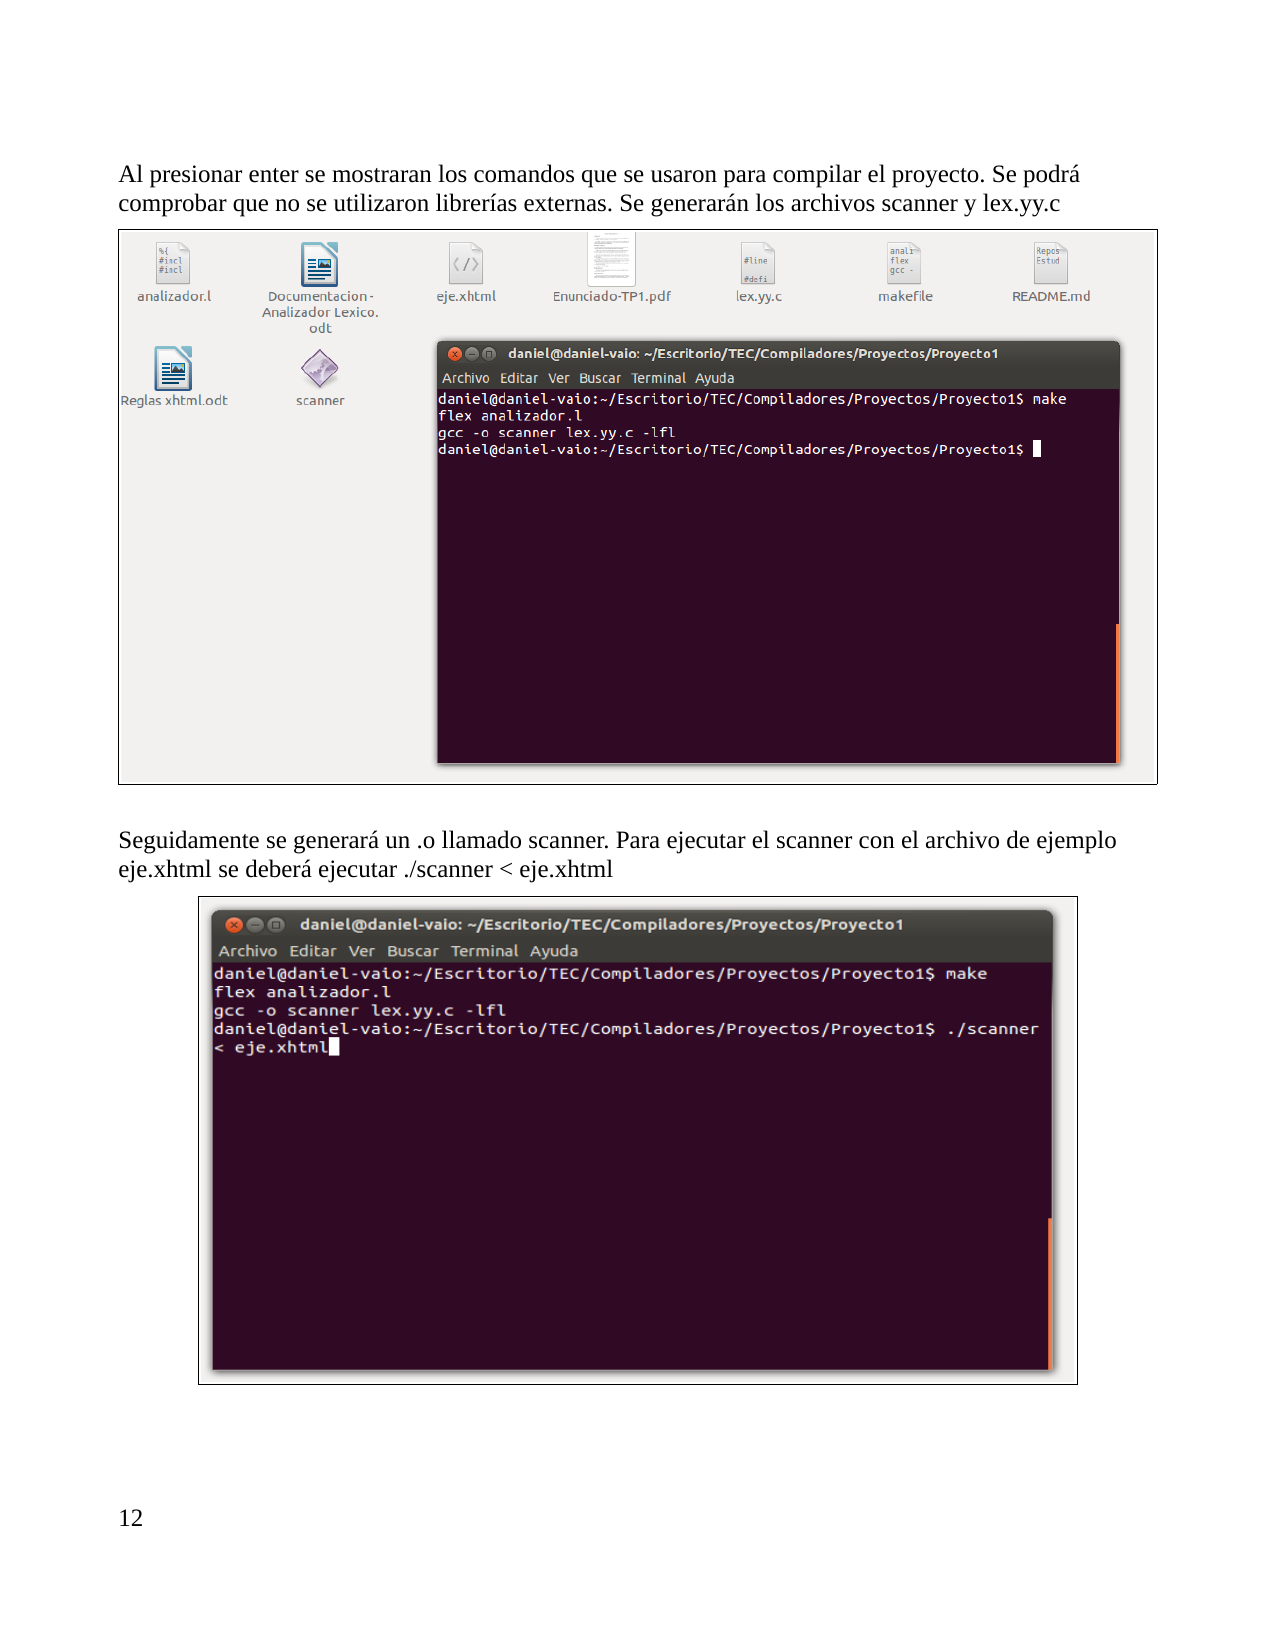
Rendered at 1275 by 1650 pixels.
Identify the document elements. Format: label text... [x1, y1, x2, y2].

text Al presionar enter se mostraran los comandos que se usaron para compilar el proyecto. Se podrá comprobar que no se utilizaron librerías externas. Se generarán los archivos scanner y lex.yy.c [118, 159, 1157, 217]
picture [121, 232, 1154, 782]
text Seguidamente se generará un .o llamado scanner. Para ejecutar el scanner con el archivo de ejemplo eje.xhtml se deberá ejecutar ./scanner < eje.xhtml [118, 826, 1157, 883]
picture [200, 898, 1075, 1382]
